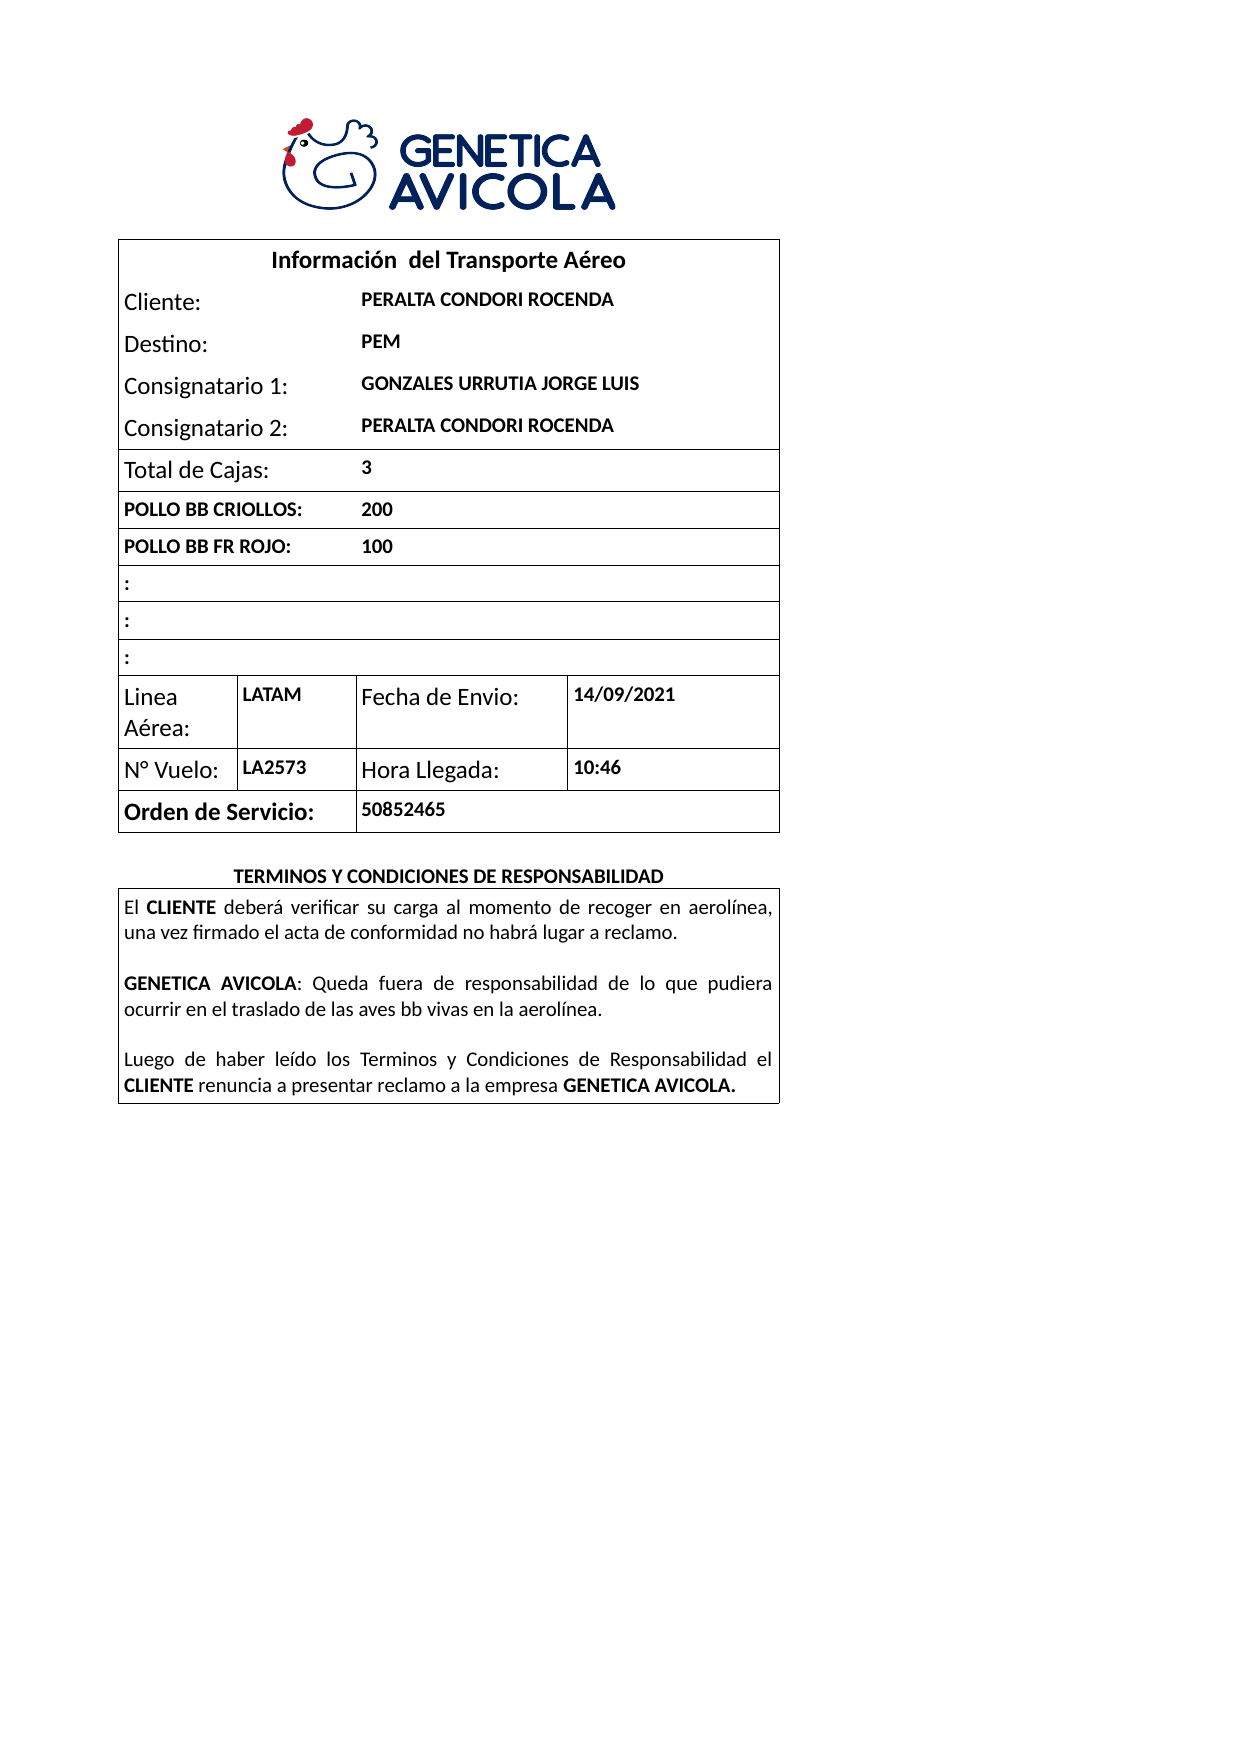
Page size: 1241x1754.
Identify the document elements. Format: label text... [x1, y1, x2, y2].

table_cell Cliente: [119, 281, 356, 322]
table_cell Hora Llegada: [357, 749, 567, 790]
table_cell Orden de Servicio: [119, 791, 356, 832]
table_cell Fecha de Envio: [357, 676, 567, 748]
table_cell LATAM [238, 676, 356, 748]
table_cell [356, 602, 779, 638]
table_cell POLLO BB CRIOLLOS: [119, 492, 356, 527]
table_header Información del Transporte Aéreo [119, 240, 779, 281]
table_cell 14/09/2021 [568, 676, 779, 748]
table_cell 50852465 [357, 791, 779, 832]
picture [282, 118, 616, 210]
table_cell Total de Cajas: [119, 450, 356, 491]
table_cell POLLO BB FR ROJO: [119, 529, 356, 564]
table_cell : [119, 602, 356, 638]
table_cell Destino: [119, 323, 356, 364]
table_cell PERALTA CONDORI ROCENDA [356, 281, 779, 322]
table_cell N° Vuelo: [119, 749, 237, 790]
table_cell Consignatario 2: [119, 406, 356, 448]
table_cell El CLIENTE deberá verificar su carga al momento de recoger en aerolínea, una vez firmado el acta de conformidad no habrá lugar a reclamo. GENETICA AVICOLA: Queda fuera de responsabilidad de lo que pudiera ocurrir en el traslado de las aves bb vivas en la aerolínea. Luego de haber leído los Terminos y Condiciones de Responsabilidad el CLIENTE renuncia a presentar reclamo a la empresa GENETICA AVICOLA. [119, 889, 779, 1103]
table_cell : [119, 640, 356, 675]
table_cell Consignatario 1: [119, 365, 356, 406]
table_cell : [119, 566, 356, 601]
table_cell 10:46 [568, 749, 779, 790]
table_cell PEM [356, 323, 779, 364]
table_cell GONZALES URRUTIA JORGE LUIS [356, 365, 779, 406]
table_cell TERMINOS Y CONDICIONES DE RESPONSABILIDAD [118, 833, 779, 888]
table_cell PERALTA CONDORI ROCENDA [356, 406, 779, 448]
table_cell [356, 566, 779, 601]
table_cell LA2573 [238, 749, 356, 790]
table_cell 100 [356, 529, 779, 564]
table_cell 200 [356, 492, 779, 527]
table_cell [356, 640, 779, 675]
table_cell 3 [356, 450, 779, 491]
table_cell Linea Aérea: [119, 676, 237, 748]
